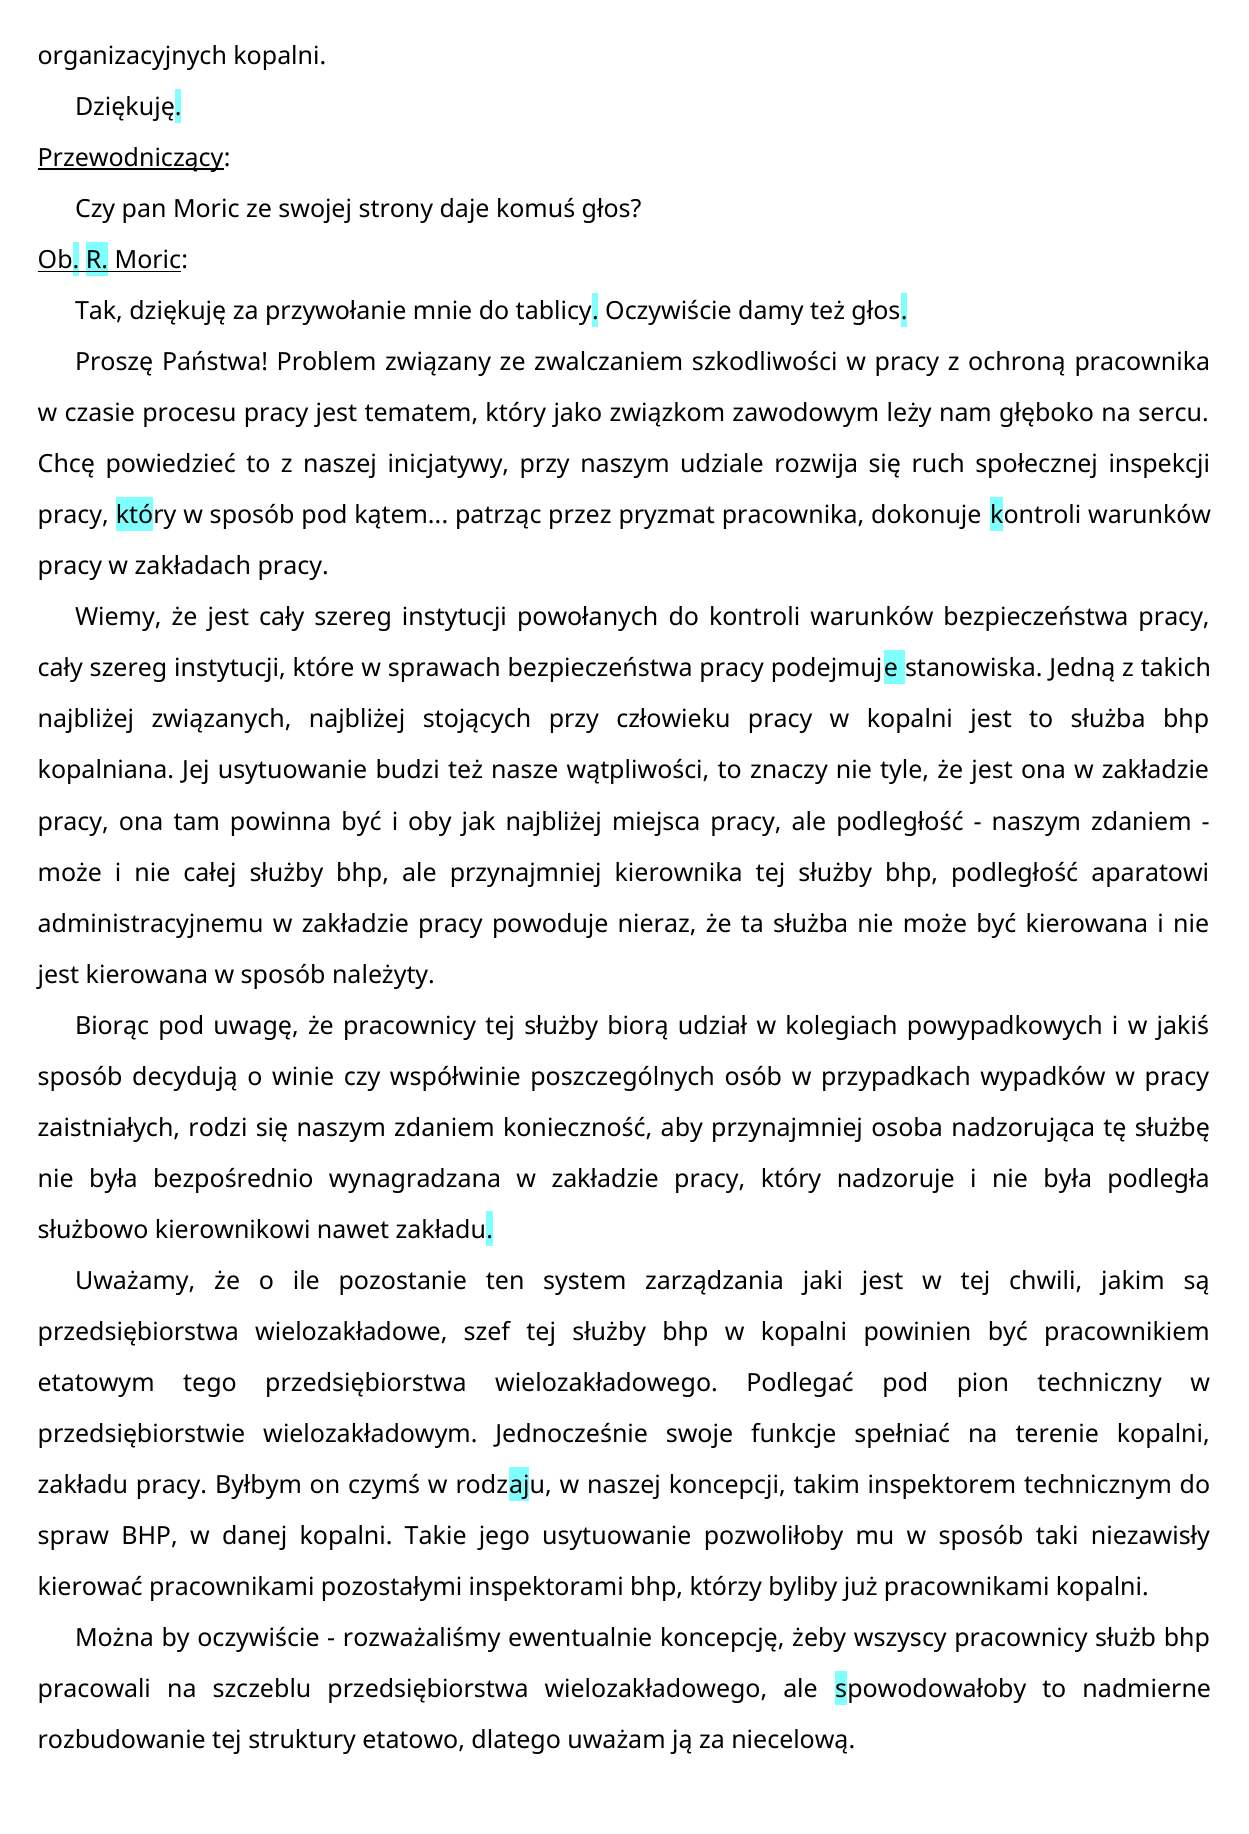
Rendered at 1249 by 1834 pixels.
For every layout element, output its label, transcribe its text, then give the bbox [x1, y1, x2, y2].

text Dziękuję. [37, 88, 1211, 123]
text Czy pan Moric ze swojej strony daje komuś głos? [37, 191, 1211, 225]
text Uważamy, że o ile pozostanie ten system zarządzania jaki jest w tej chwili, jakim są przedsiębiorstwa wielozakładowe, szef tej służby bhp w kopalni powinien być pracownikiem etatowym tego przedsiębiorstwa wielozakładowego. Podlegać pod pion techniczny w przedsiębiorstwie wielozakładowym. Jednocześnie swoje funkcje spełniać na terenie kopalni, zakładu pracy. Byłbym on czymś w rodzaju, w naszej koncepcji, takim inspektorem technicznym do spraw BHP, w danej kopalni. Takie jego usytuowanie pozwoliłoby mu w sposób taki niezawisły kierować pracownikami pozostałymi inspektorami bhp, którzy byliby już pracownikami kopalni. [37, 1262, 1211, 1603]
text Można by oczywiście - rozważaliśmy ewentualnie koncepcję, żeby wszyscy pracownicy służb bhp pracowali na szczeblu przedsiębiorstwa wielozakładowego, ale spowodowałoby to nadmierne rozbudowanie tej struktury etatowo, dlatego uważam ją za niecelową. [37, 1620, 1211, 1756]
text Tak, dziękuję za przywołanie mnie do tablicy. Oczywiście damy też głos. [37, 293, 1211, 327]
text Przewodniczący: [37, 139, 1211, 174]
text Biorąc pod uwagę, że pracownicy tej służby biorą udział w kolegiach powypadkowych i w jakiś sposób decydują o winie czy współwinie poszczególnych osób w przypadkach wypadków w pracy zaistniałych, rodzi się naszym zdaniem konieczność, aby przynajmniej osoba nadzorująca tę służbę nie była bezpośrednio wynagradzana w zakładzie pracy, który nadzoruje i nie była podległa służbowo kierownikowi nawet zakładu. [37, 1007, 1211, 1246]
text Proszę Państwa! Problem związany ze zwalczaniem szkodliwości w pracy z ochroną pracownika w czasie procesu pracy jest tematem, który jako związkom zawodowym leży nam głęboko na sercu. Chcę powiedzieć to z naszej inicjatywy, przy naszym udziale rozwija się ruch społecznej inspekcji pracy, który w sposób pod kątem... patrząc przez pryzmat pracownika, dokonuje kontroli warunków pracy w zakładach pracy. [37, 344, 1211, 582]
text Wiemy, że jest cały szereg instytucji powołanych do kontroli warunków bezpieczeństwa pracy, cały szereg instytucji, które w sprawach bezpieczeństwa pracy podejmuje stanowiska. Jedną z takich najbliżej związanych, najbliżej stojących przy człowieku pracy w kopalni jest to służba bhp kopalniana. Jej usytuowanie budzi też nasze wątpliwości, to znaczy nie tyle, że jest ona w zakładzie pracy, ona tam powinna być i oby jak najbliżej miejsca pracy, ale podległość - naszym zdaniem - może i nie całej służby bhp, ale przynajmniej kierownika tej służby bhp, podległość aparatowi administracyjnemu w zakładzie pracy powoduje nieraz, że ta służba nie może być kierowana i nie jest kierowana w sposób należyty. [37, 599, 1211, 990]
text organizacyjnych kopalni. [37, 37, 1211, 72]
text Ob. R. Moric: [37, 242, 1211, 276]
